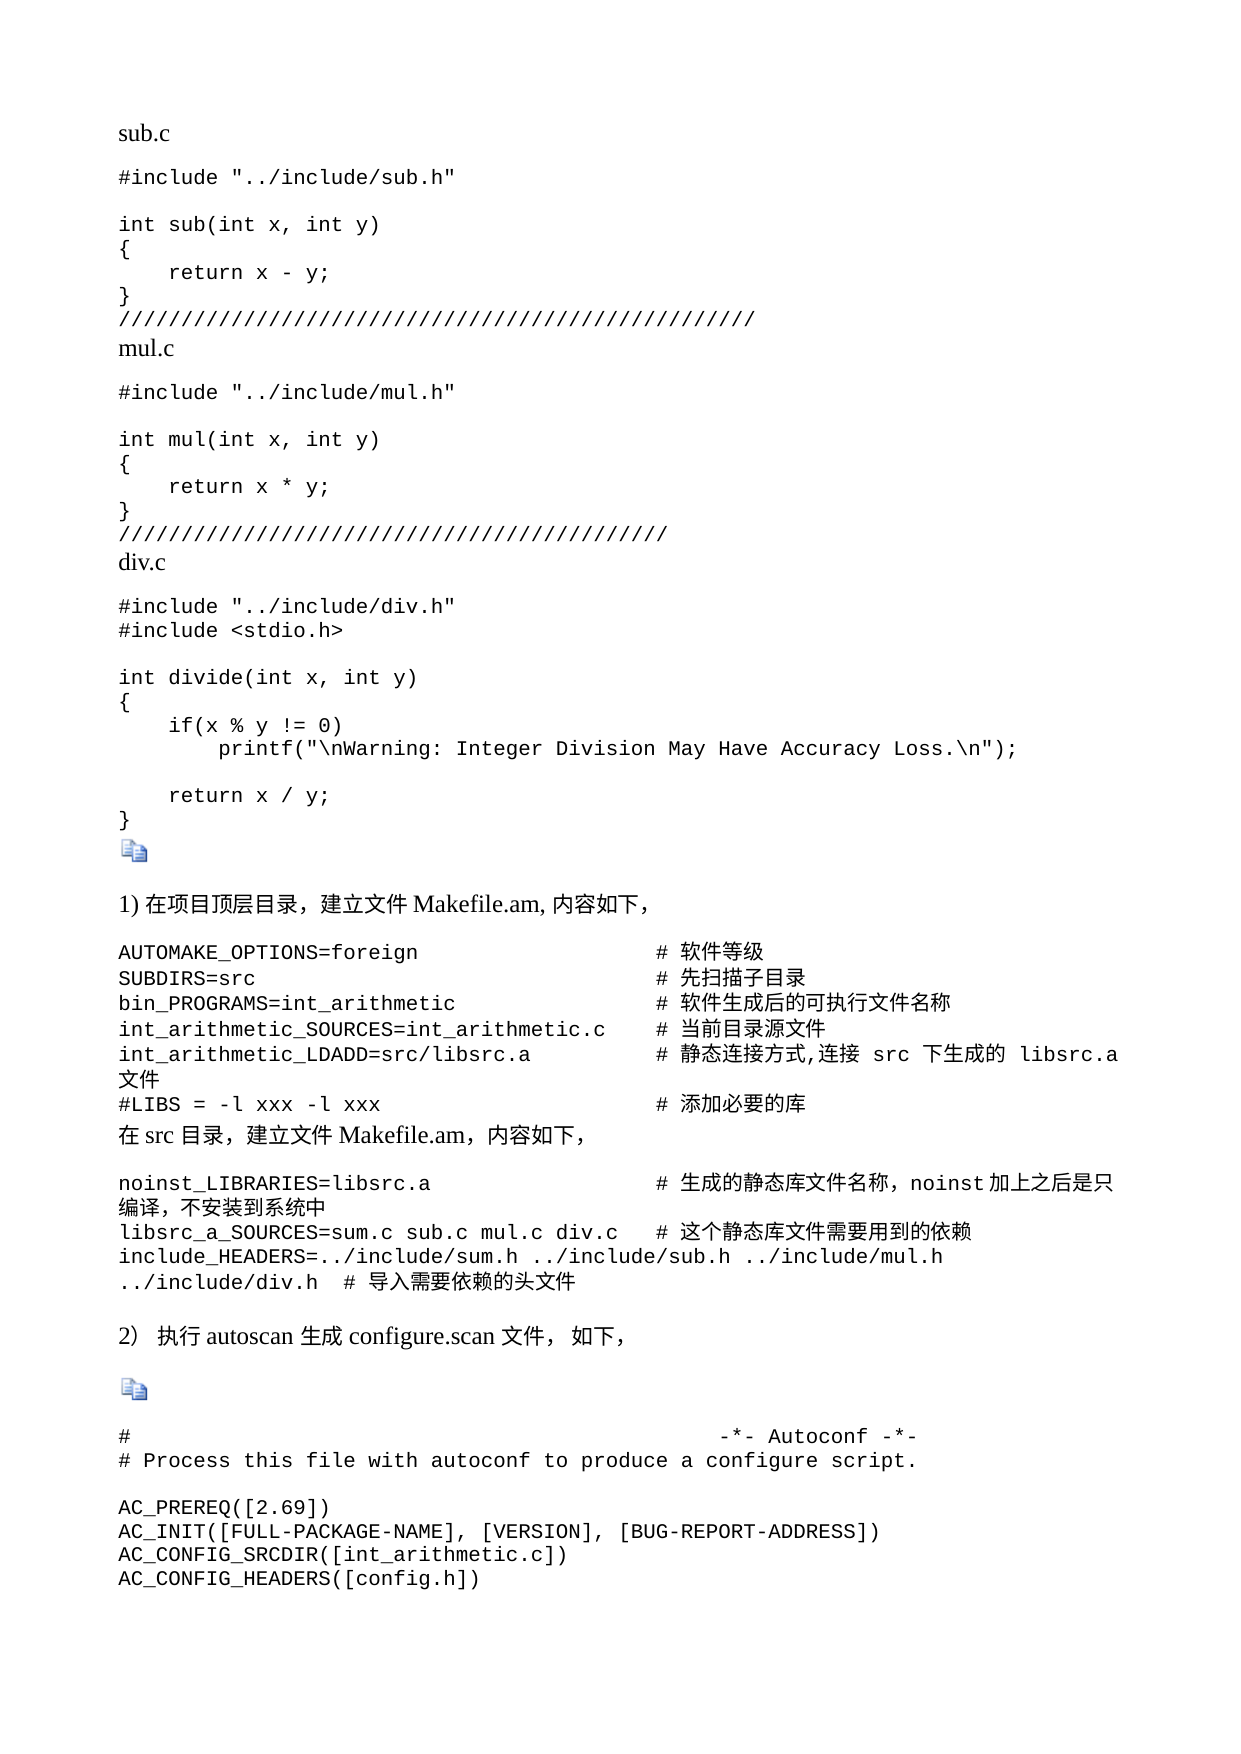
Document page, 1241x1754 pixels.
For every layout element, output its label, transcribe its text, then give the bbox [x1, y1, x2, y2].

text #include <stdio.h> [118, 620, 1122, 644]
text int divide(int x, int y) [118, 667, 1122, 691]
text AC_CONFIG_SRCDIR([int_arithmetic.c]) [118, 1544, 1122, 1568]
picture [118, 1371, 153, 1406]
text #include "../include/div.h" [118, 596, 1122, 620]
picture [118, 832, 153, 868]
text #LIBS = -l xxx -l xxx # 添加必要的库 [118, 1092, 1122, 1118]
text return x / y; [118, 786, 1122, 809]
text mul.c [118, 333, 1122, 361]
text } [118, 809, 1122, 833]
text #include "../include/mul.h" [118, 382, 1122, 405]
text int_arithmetic_LDADD=src/libsrc.a # 静态连接方式,连接 src 下生成的 libsrc.a 文件 [118, 1042, 1122, 1092]
text AC_INIT([FULL-PACKAGE-NAME], [VERSION], [BUG-REPORT-ADDRESS]) [118, 1521, 1122, 1544]
text return x * y; [118, 476, 1122, 500]
text int mul(int x, int y) [118, 429, 1122, 453]
text #include "../include/sub.h" [118, 167, 1122, 191]
text AC_CONFIG_HEADERS([config.h]) [118, 1568, 1122, 1592]
text /////////////////////////////////////////////////// [118, 309, 1122, 333]
text return x - y; [118, 262, 1122, 285]
text SUBDIRS=src # 先扫描子目录 [118, 966, 1122, 991]
text int_arithmetic_SOURCES=int_arithmetic.c # 当前目录源文件 [118, 1017, 1122, 1042]
text //////////////////////////////////////////// [118, 524, 1122, 547]
text AC_PREREQ([2.69]) [118, 1497, 1122, 1521]
text include_HEADERS=../include/sum.h ../include/sub.h ../include/mul.h ../include/div.h # 导入需要依赖的头文件 [118, 1246, 1122, 1295]
text # -*- Autoconf -*- [118, 1426, 1122, 1450]
text bin_PROGRAMS=int_arithmetic # 软件生成后的可执行文件名称 [118, 991, 1122, 1017]
text { [118, 691, 1122, 714]
text } [118, 500, 1122, 524]
text div.c [118, 547, 1122, 576]
text printf("\nWarning: Integer Division May Have Accuracy Loss.\n"); [118, 738, 1122, 762]
text 在 src 目录，建立文件 Makefile.am，内容如下， [118, 1118, 1122, 1150]
text if(x % y != 0) [118, 714, 1122, 738]
text } [118, 285, 1122, 309]
text # Process this file with autoconf to produce a configure script. [118, 1450, 1122, 1473]
text 1) 在项目顶层目录，建立文件 Makefile.am, 内容如下， [118, 887, 1122, 919]
text AUTOMAKE_OPTIONS=foreign # 软件等级 [118, 940, 1122, 966]
text int sub(int x, int y) [118, 214, 1122, 238]
text sub.c [118, 118, 1122, 147]
text libsrc_a_SOURCES=sum.c sub.c mul.c div.c # 这个静态库文件需要用到的依赖 [118, 1220, 1122, 1246]
text noinst_LIBRARIES=libsrc.a # 生成的静态库文件名称，noinst加上之后是只编译，不安装到系统中 [118, 1171, 1122, 1220]
text 2） 执行 autoscan 生成 configure.scan 文件， 如下， [118, 1319, 1122, 1351]
text { [118, 238, 1122, 262]
text { [118, 453, 1122, 476]
